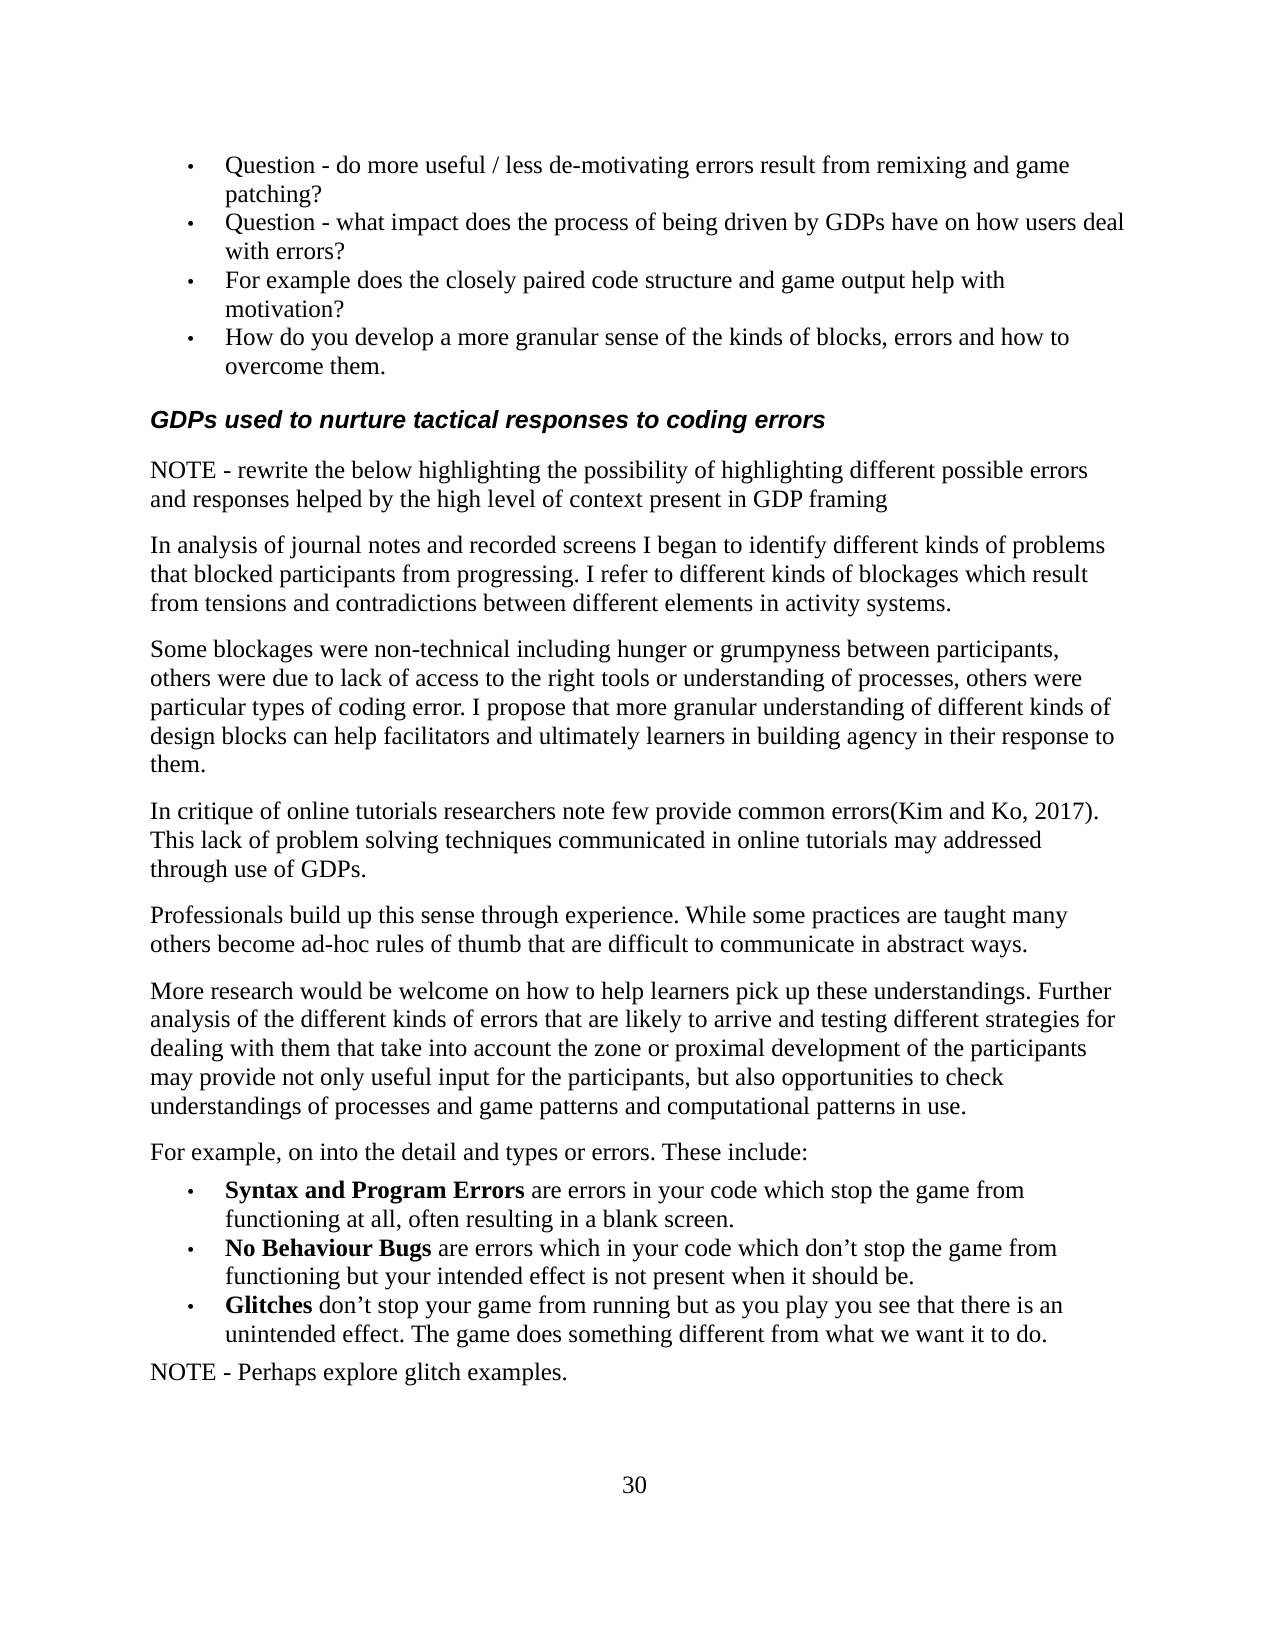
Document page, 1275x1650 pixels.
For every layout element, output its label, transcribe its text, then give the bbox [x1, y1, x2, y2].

text More research would be welcome on how to help learners pick up these understandings. Further analysis of the different kinds of errors that are likely to arrive and testing different strategies for dealing with them that take into account the zone or proximal development of the participants may provide not only useful input for the participants, but also opportunities to check understandings of processes and game patterns and computational patterns in use. [150, 976, 1125, 1119]
text NOTE - Perhaps explore glitch examples. [150, 1357, 1125, 1385]
text NOTE - rewrite the below highlighting the possibility of highlighting different possible errors and responses helped by the high level of context present in GDP framing [150, 455, 1125, 512]
list Question - do more useful / less de-motivating errors result from remixing and game patching? [187, 150, 1125, 207]
list For example does the closely paired code structure and game output help with motivation? [187, 265, 1125, 322]
text Some blockages were non-technical including hunger or grumpyness between participants, others were due to lack of access to the right tools or understanding of processes, others were particular types of coding error. I propose that more granular understanding of different kinds of design blocks can help facilitators and ultimately learners in building agency in their response to them. [150, 634, 1125, 778]
list Question - what impact does the process of being driven by GDPs have on how users deal with errors? [187, 207, 1125, 265]
text In critique of online tutorials researchers note few provide common errors(Kim and Ko, 2017). This lack of problem solving techniques communicated in online tutorials may addressed through use of GDPs. [150, 796, 1125, 882]
text In analysis of journal notes and recorded screens I began to identify different kinds of problems that blocked participants from progressing. I refer to different kinds of blockages which result from tensions and contradictions between different elements in activity systems. [150, 530, 1125, 617]
list Syntax and Program Errors are errors in your code which stop the game from functioning at all, often resulting in a blank screen. [187, 1175, 1125, 1233]
text Professionals build up this sense through experience. While some practices are taught many others become ad-hoc rules of thumb that are difficult to communicate in abstract ways. [150, 900, 1125, 958]
text For example, on into the detail and types or errors. These include: [150, 1137, 1125, 1166]
subtitle GDPs used to nurture tactical responses to coding errors [150, 405, 1125, 433]
list Glitches don’t stop your game from running but as you play you see that there is an unintended effect. The game does something different from what we want it to do. [187, 1290, 1125, 1348]
list No Behaviour Bugs are errors which in your code which don’t stop the game from functioning but your intended effect is not present when it should be. [187, 1233, 1125, 1290]
list How do you develop a more granular sense of the kinds of blocks, errors and how to overcome them. [187, 322, 1125, 380]
